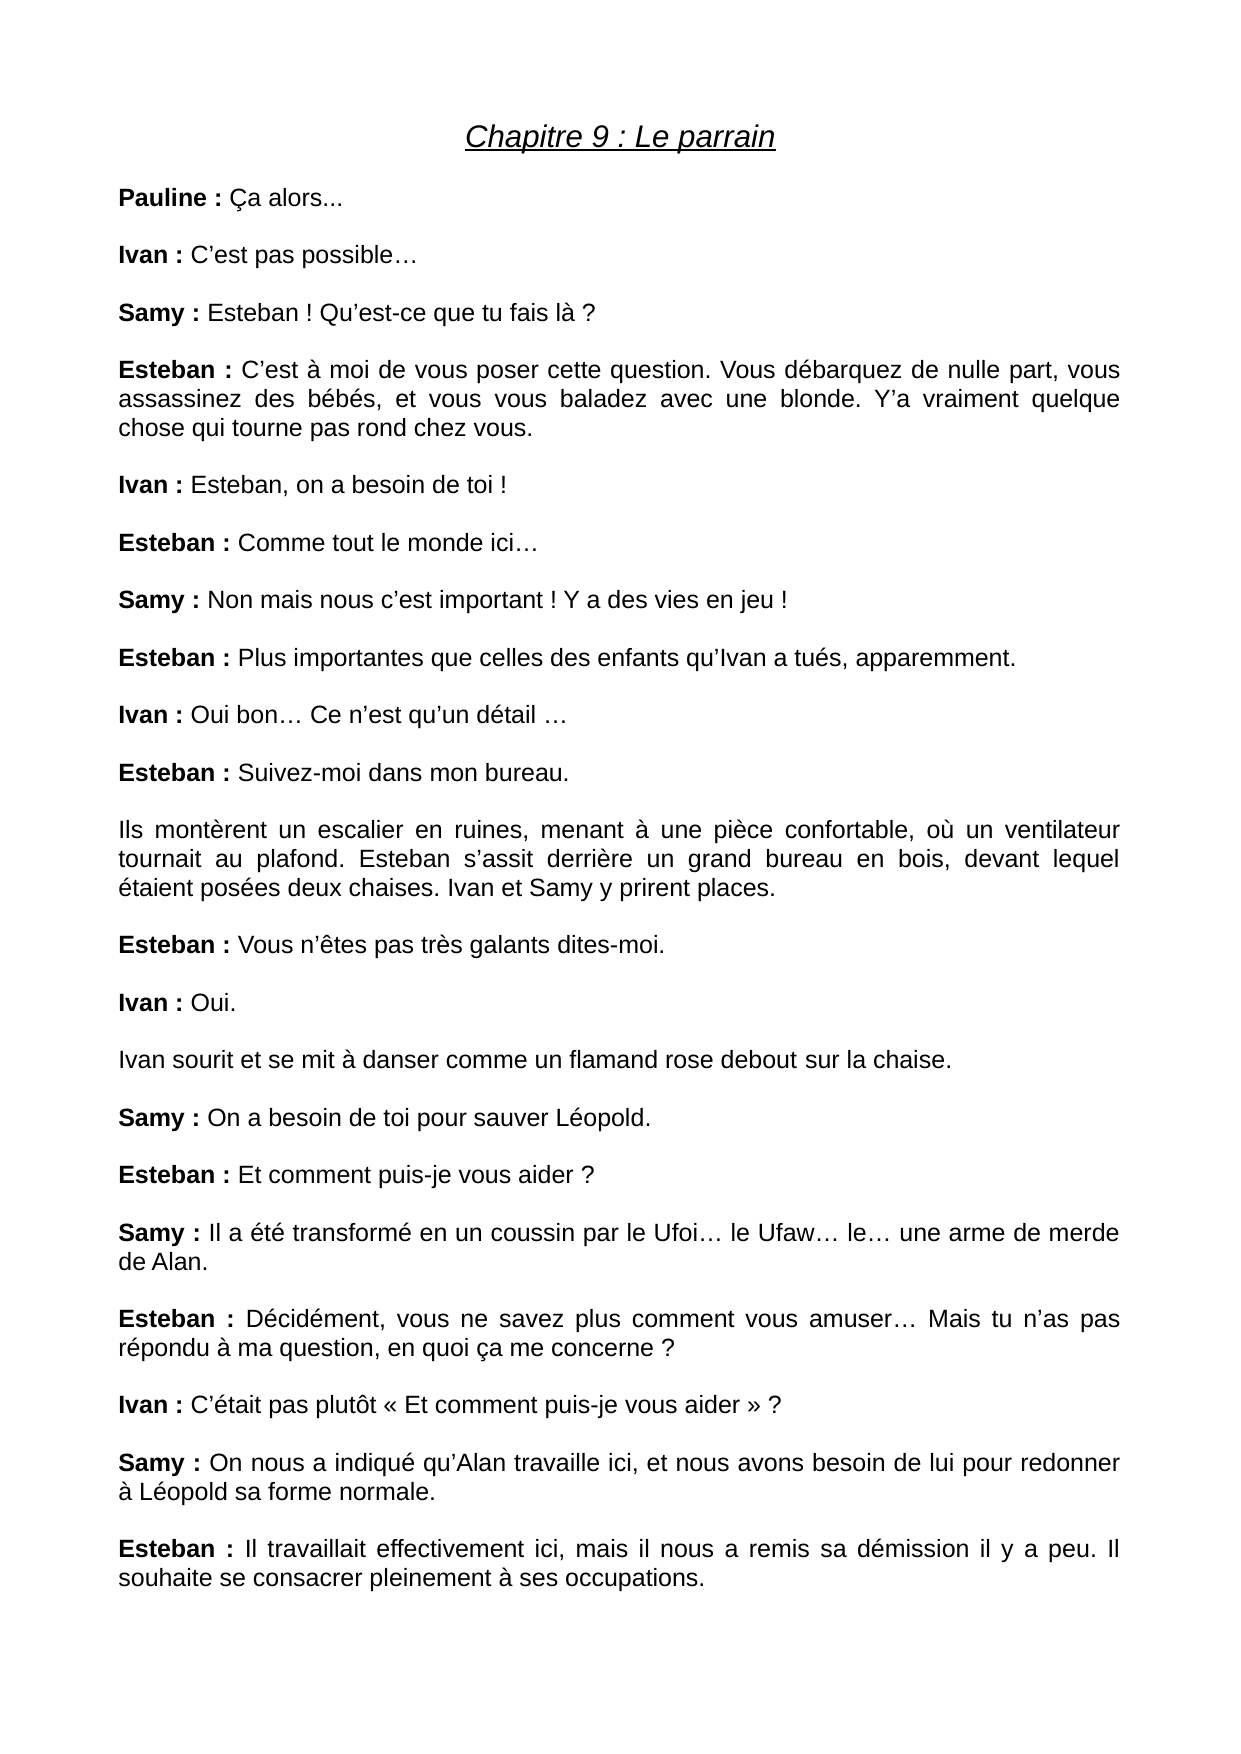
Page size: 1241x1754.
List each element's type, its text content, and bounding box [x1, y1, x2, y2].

text Ivan : Oui bon… Ce n’est qu’un détail … [118, 700, 1122, 729]
text Samy : On a besoin de toi pour sauver Léopold. [118, 1103, 1122, 1132]
text Ivan : Esteban, on a besoin de toi ! [118, 470, 1122, 499]
text Samy : Esteban ! Qu’est-ce que tu fais là ? [118, 298, 1122, 327]
text Ils montèrent un escalier en ruines, menant à une pièce confortable, où un ventilateur tournait au plafond. Esteban s’assit derrière un grand bureau en bois, devant lequel étaient posées deux chaises. Ivan et Samy y prirent places. [118, 815, 1122, 902]
text Ivan : C’est pas possible… [118, 240, 1122, 269]
text Esteban : C’est à moi de vous poser cette question. Vous débarquez de nulle part, vous assassinez des bébés, et vous vous baladez avec une blonde. Y’a vraiment quelque chose qui tourne pas rond chez vous. [118, 355, 1122, 442]
text Esteban : Comme tout le monde ici… [118, 528, 1122, 557]
text Esteban : Et comment puis-je vous aider ? [118, 1160, 1122, 1189]
text Esteban : Plus importantes que celles des enfants qu’Ivan a tués, apparemment. [118, 643, 1122, 672]
text Samy : Il a été transformé en un coussin par le Ufoi… le Ufaw… le… une arme de merde de Alan. [118, 1218, 1122, 1275]
text Esteban : Il travaillait effectivement ici, mais il nous a remis sa démission il y a peu. Il souhaite se consacrer pleinement à ses occupations. [118, 1534, 1122, 1592]
text Samy : Non mais nous c’est important ! Y a des vies en jeu ! [118, 585, 1122, 614]
text Esteban : Suivez-moi dans mon bureau. [118, 758, 1122, 787]
text Pauline : Ça alors... [118, 183, 1122, 212]
text Chapitre 9 : Le parrain [118, 118, 1122, 154]
text Samy : On nous a indiqué qu’Alan travaille ici, et nous avons besoin de lui pour redonner à Léopold sa forme normale. [118, 1448, 1122, 1505]
text Ivan : Oui. [118, 988, 1122, 1017]
text Ivan sourit et se mit à danser comme un flamand rose debout sur la chaise. [118, 1045, 1122, 1074]
text Ivan : C’était pas plutôt « Et comment puis-je vous aider » ? [118, 1390, 1122, 1419]
text Esteban : Décidément, vous ne savez plus comment vous amuser… Mais tu n’as pas répondu à ma question, en quoi ça me concerne ? [118, 1304, 1122, 1362]
text Esteban : Vous n’êtes pas très galants dites-moi. [118, 930, 1122, 959]
